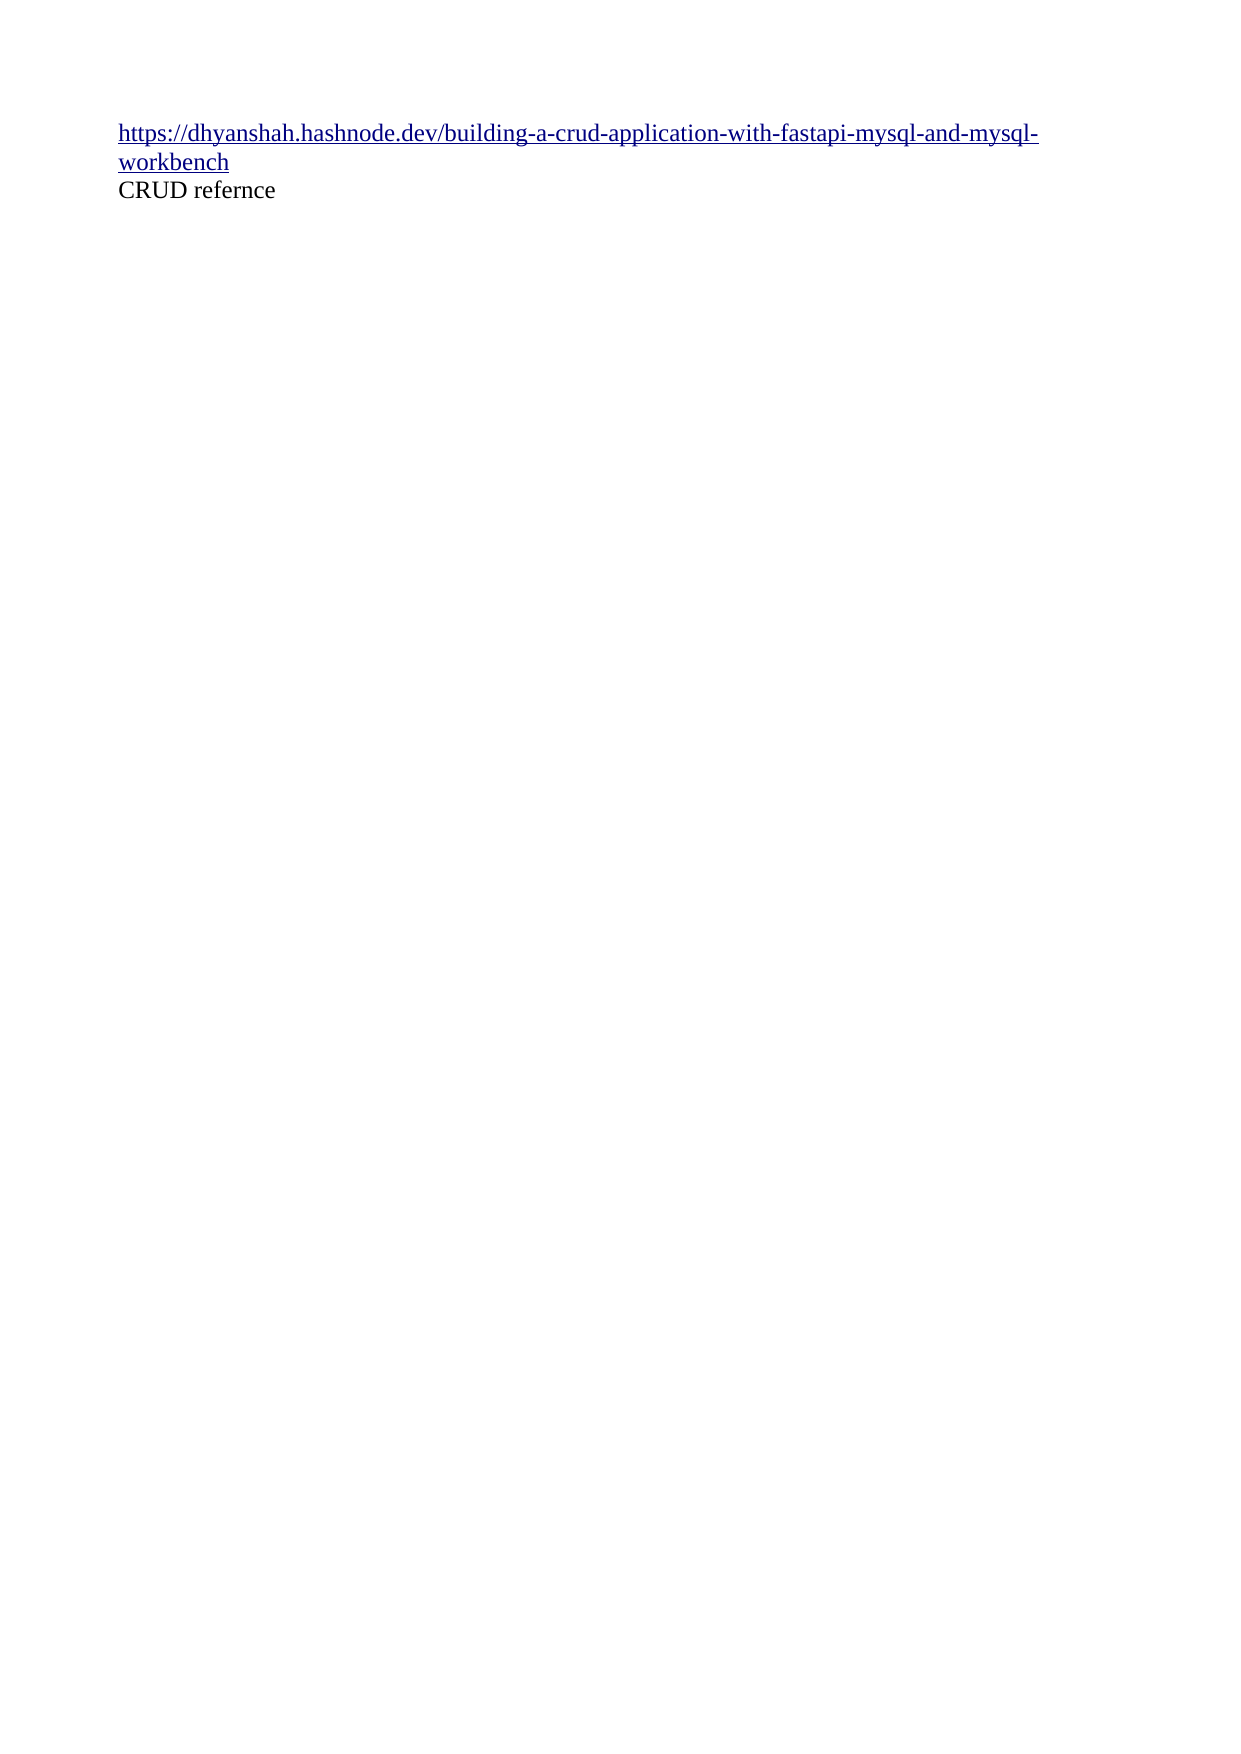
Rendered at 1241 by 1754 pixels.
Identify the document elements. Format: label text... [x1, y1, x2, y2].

text https://dhyanshah.hashnode.dev/building-a-crud-application-with-fastapi-mysql-and-mysql-workbench CRUD refernce [118, 118, 1122, 233]
